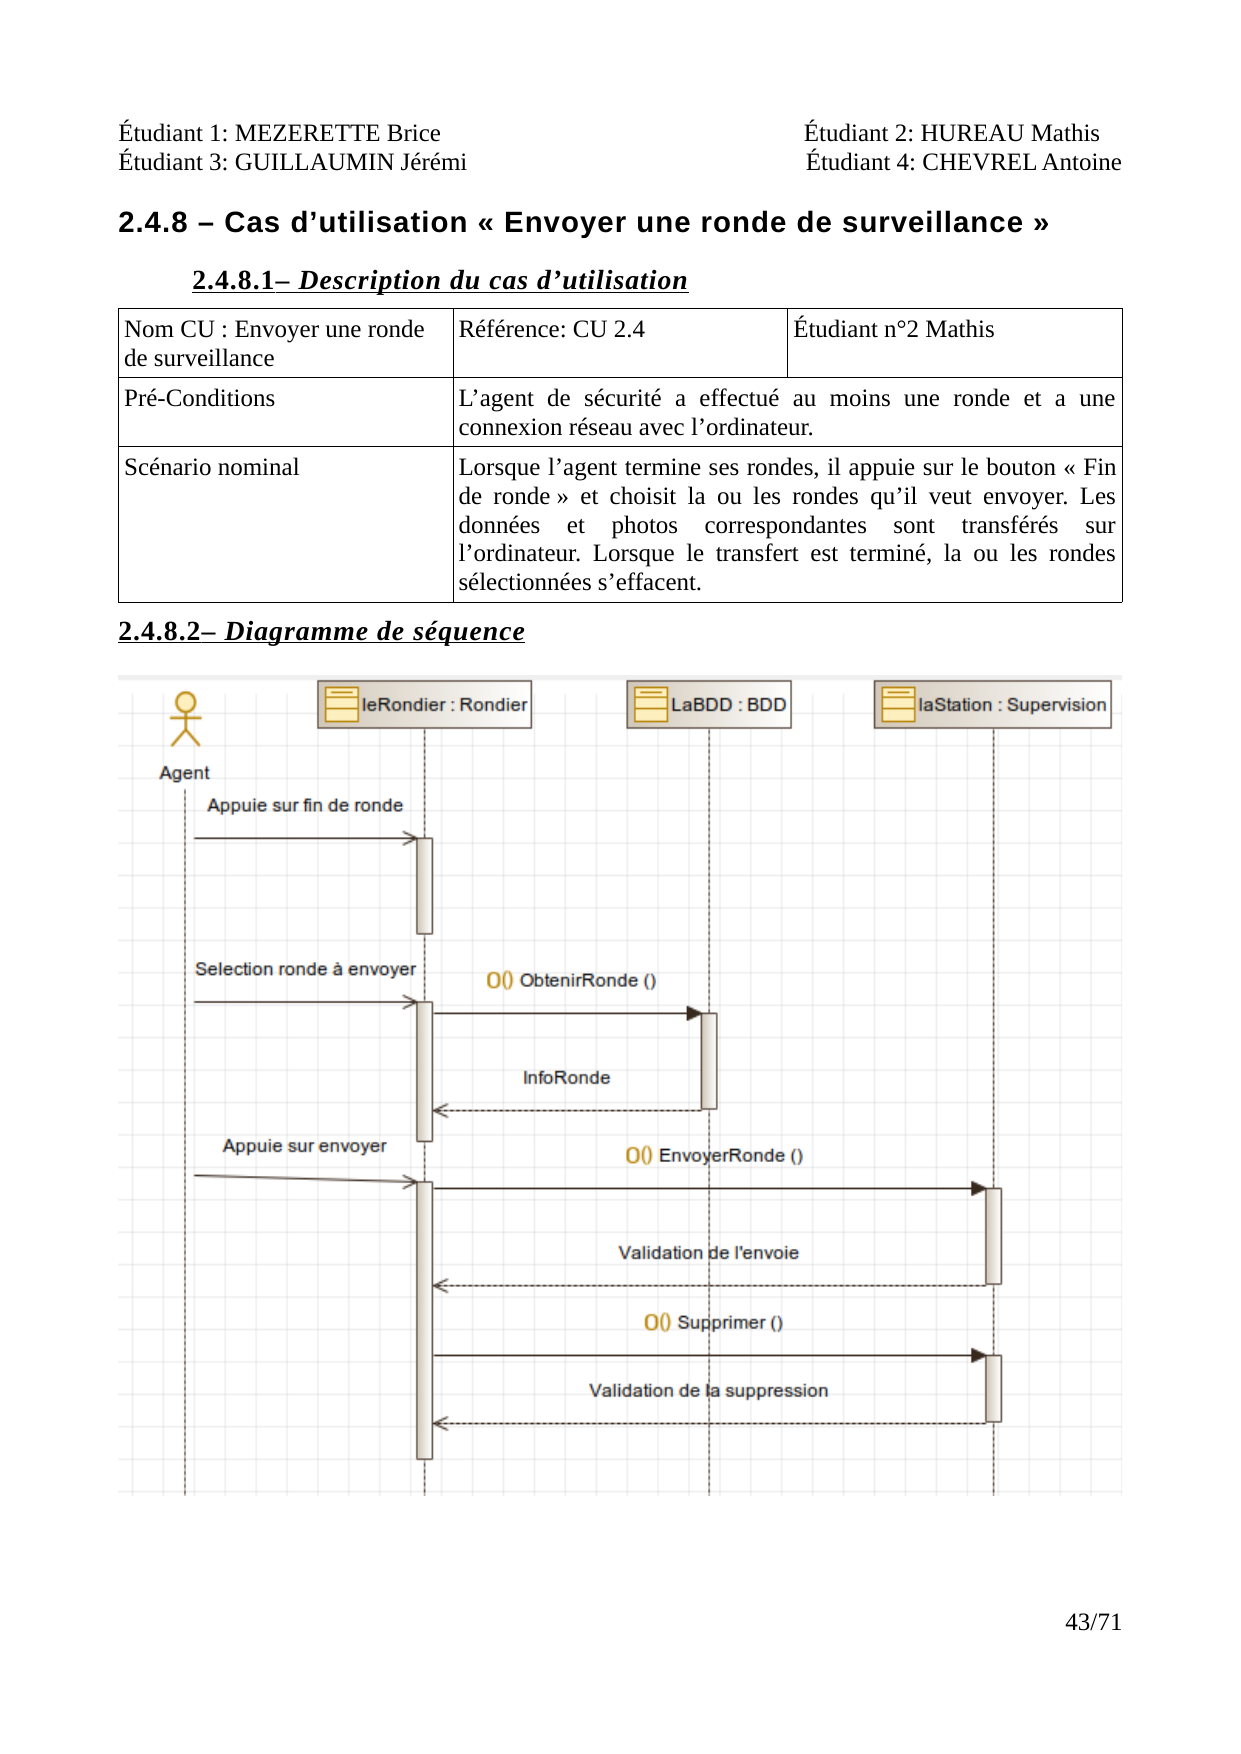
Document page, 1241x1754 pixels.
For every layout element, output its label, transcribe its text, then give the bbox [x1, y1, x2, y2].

subtitle 2.4.8.2– Diagramme de séquence [118, 614, 1122, 646]
table_header Étudiant n°2 Mathis [788, 309, 1122, 377]
table_header Nom CU : Envoyer une ronde de surveillance [119, 309, 453, 377]
subtitle 2.4.8.1– Description du cas d’utilisation [118, 264, 1122, 296]
subtitle 2.4.8 – Cas d’utilisation « Envoyer une ronde de surveillance » [118, 205, 1122, 239]
table_cell L’agent de sécurité a effectué au moins une ronde et a une connexion réseau avec l’ordinateur. [454, 378, 1122, 446]
table_cell Scénario nominal [119, 447, 453, 602]
table_header Référence: CU 2.4 [454, 309, 787, 377]
table_cell Lorsque l’agent termine ses rondes, il appuie sur le bouton « Fin de ronde » et choisit la ou les rondes qu’il veut envoyer. Les données et photos correspondantes sont transférés sur l’ordinateur. Lorsque le transfert est terminé, la ou les rondes sélectionnées s’effacent. [454, 447, 1122, 602]
table_cell Pré-Conditions [119, 378, 453, 446]
picture [118, 675, 1123, 1496]
